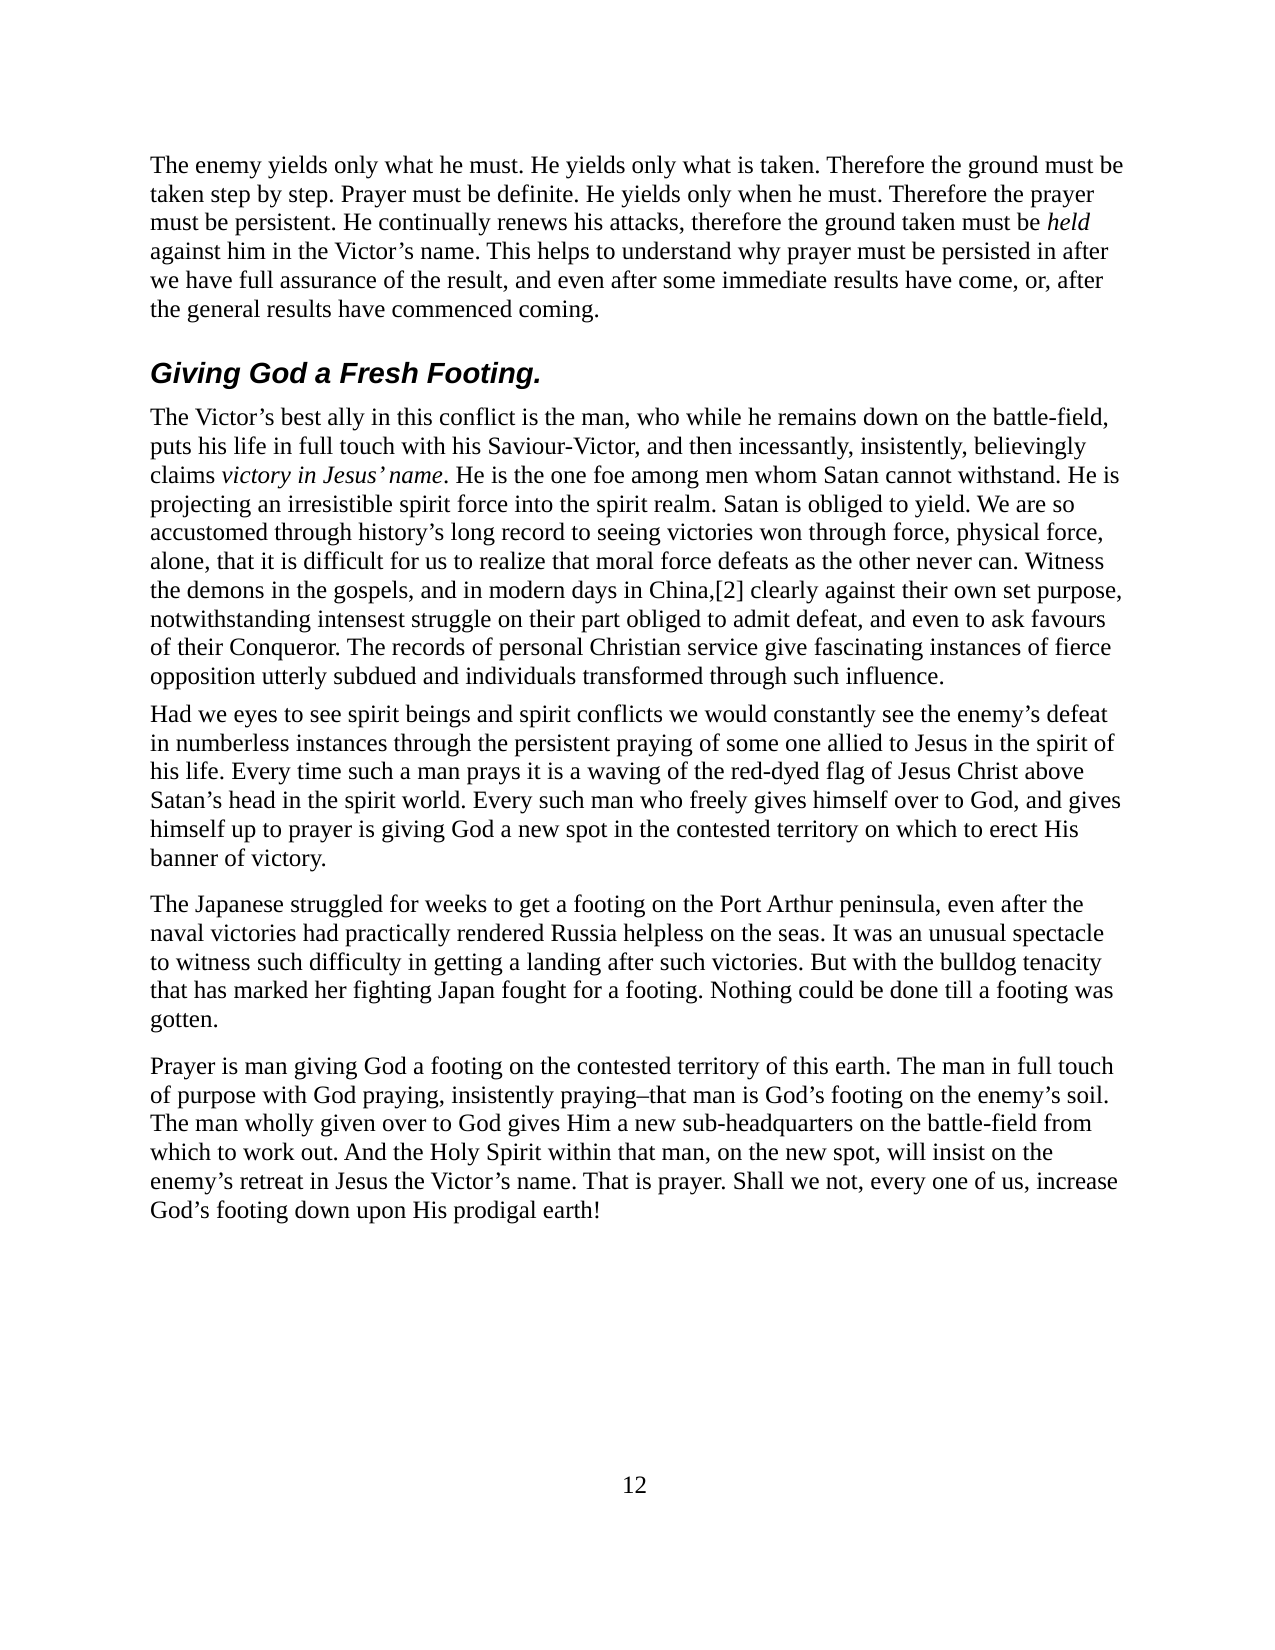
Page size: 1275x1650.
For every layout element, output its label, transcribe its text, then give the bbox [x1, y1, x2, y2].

text The enemy yields only what he must. He yields only what is taken. Therefore the ground must be taken step by step. Prayer must be definite. He yields only when he must. Therefore the prayer must be persistent. He continually renews his attacks, therefore the ground taken must be held against him in the Victor’s name. This helps to understand why prayer must be persisted in after we have full assurance of the result, and even after some immediate results have come, or, after the general results have commenced coming. [150, 150, 1125, 322]
text Prayer is man giving God a footing on the contested territory of this earth. The man in full touch of purpose with God praying, insistently praying–that man is God’s footing on the enemy’s soil. The man wholly given over to God gives Him a new sub-headquarters on the battle-field from which to work out. And the Holy Spirit within that man, on the new spot, will insist on the enemy’s retreat in Jesus the Victor’s name. That is prayer. Shall we not, every one of us, increase God’s footing down upon His prodigal earth! [150, 1051, 1125, 1223]
text The Japanese struggled for weeks to get a footing on the Port Arthur peninsula, even after the naval victories had practically rendered Russia helpless on the seas. It was an unusual spectacle to witness such difficulty in getting a landing after such victories. But with the bulldog tenacity that has marked her fighting Japan fought for a footing. Nothing could be done till a footing was gotten. [150, 889, 1125, 1033]
text The Victor’s best ally in this conflict is the man, who while he remains down on the battle-field, puts his life in full touch with his Saviour-Victor, and then incessantly, insistently, believingly claims victory in Jesus’ name. He is the one foe among men whom Satan cannot withstand. He is projecting an irresistible spirit force into the spirit realm. Satan is obliged to yield. We are so accustomed through history’s long record to seeing victories won through force, physical force, alone, that it is difficult for us to realize that moral force defeats as the other never can. Witness the demons in the gospels, and in modern days in China,[2] clearly against their own set purpose, notwithstanding intensest struggle on their part obliged to admit defeat, and even to ask favours of their Conqueror. The records of personal Christian service give fascinating instances of fierce opposition utterly subdued and individuals transformed through such influence. [150, 402, 1125, 690]
text Had we eyes to see spirit beings and spirit conflicts we would constantly see the enemy’s defeat in numberless instances through the persistent praying of some one allied to Jesus in the spirit of his life. Every time such a man prays it is a waving of the red-dyed flag of Jesus Christ above Satan’s head in the spirit world. Every such man who freely gives himself over to God, and gives himself up to prayer is giving God a new spot in the contested territory on which to erect His banner of victory. [150, 699, 1125, 871]
subtitle Giving God a Fresh Footing. [150, 356, 1125, 390]
